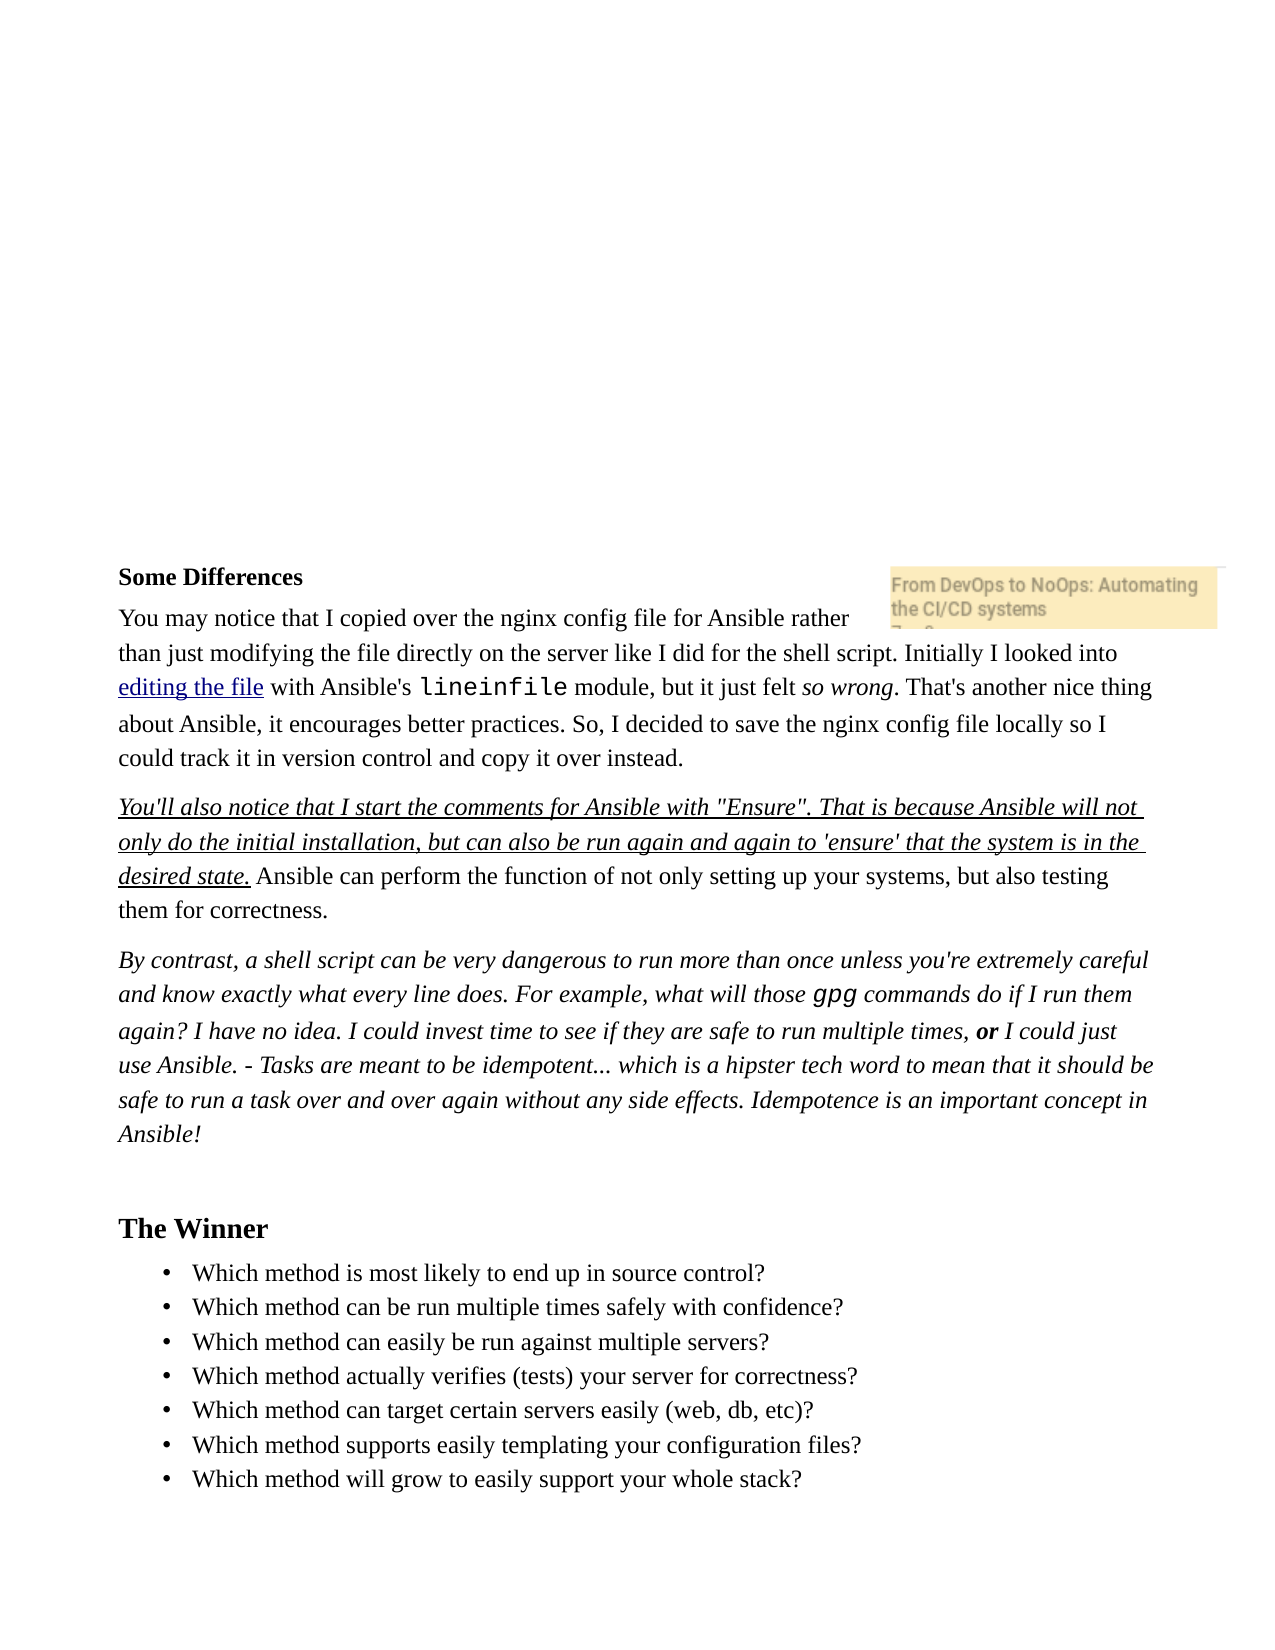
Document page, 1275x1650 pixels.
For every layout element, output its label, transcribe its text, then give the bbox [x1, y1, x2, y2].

subtitle The Winner [118, 1212, 1157, 1245]
text You'll also notice that I start the comments for Ansible with "Ensure". That is because Ansible will not only do the initial installation, but can also be run again and again to 'ensure' that the system is in the desired state. Ansible can perform the function of not only setting up your systems, but also testing them for correctness. [118, 792, 1157, 924]
subtitle Some Differences [118, 562, 890, 591]
list Which method supports easily templating your configuration files? [162, 1430, 1157, 1459]
list Which method can be run multiple times safely with confidence? [162, 1292, 1157, 1321]
list Which method will grow to easily support your whole stack? [162, 1464, 1157, 1493]
list Which method can easily be run against multiple servers? [162, 1327, 1157, 1355]
list Which method is most likely to end up in source control? [162, 1258, 1157, 1286]
list Which method actually verifies (tests) your server for correctness? [162, 1361, 1157, 1390]
text By contrast, a shell script can be very dangerous to run more than once unless you're extremely careful and know exactly what every line does. For example, what will those gpg commands do if I run them again? I have no idea. I could invest time to see if they are safe to run multiple times, or I could just use Ansible. - Tasks are meant to be idempotent... which is a hipster tech word to mean that it should be safe to run a task over and over again without any side effects. Idempotence is an important concept in Ansible! [118, 945, 1157, 1148]
text You may notice that I copied over the nginx config file for Ansible rather than just modifying the file directly on the server like I did for the shell script. Initially I looked into editing the file with Ansible's lineinfile module, but it just felt so wrong. That's another nice thing about Ansible, it encourages better practices. So, I decided to save the nginx config file locally so I could track it in version control and copy it over instead. [118, 603, 1157, 772]
picture [890, 557, 1227, 629]
list Which method can target certain servers easily (web, db, etc)? [162, 1396, 1157, 1424]
